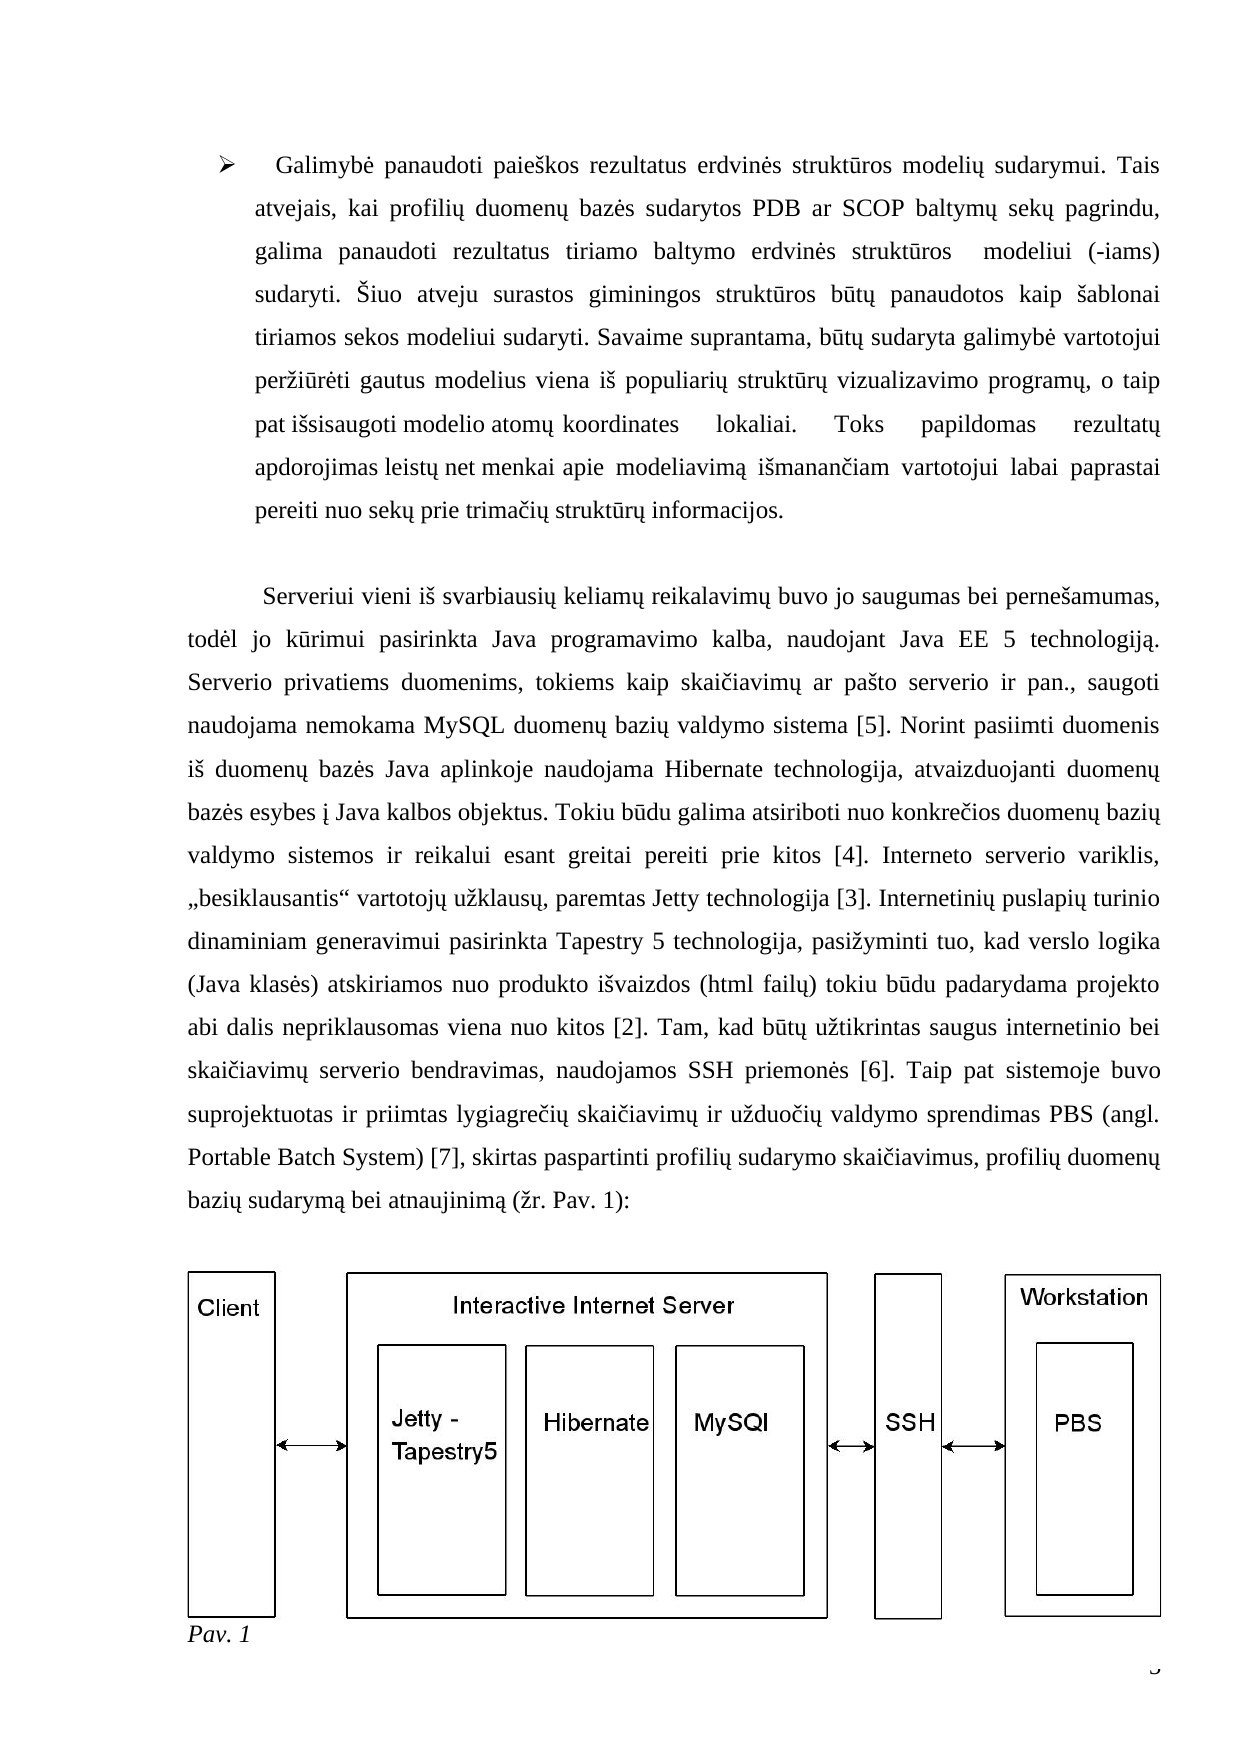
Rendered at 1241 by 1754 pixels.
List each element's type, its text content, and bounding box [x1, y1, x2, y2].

picture [187, 1271, 1162, 1620]
text Pav. 1 [187, 1620, 1161, 1648]
text Serveriui vieni iš svarbiausių keliamų reikalavimų buvo jo saugumas bei pernešamumas, todėl jo kūrimui pasirinkta Java programavimo kalba, naudojant Java EE 5 technologiją. Serverio privatiems duomenims, tokiems kaip skaičiavimų ar pašto serverio ir pan., saugoti naudojama nemokama MySQL duomenų bazių valdymo sistema [5]. Norint pasiimti duomenis iš duomenų bazės Java aplinkoje naudojama Hibernate technologija, atvaizduojanti duomenų bazės esybes į Java kalbos objektus. Tokiu būdu galima atsiriboti nuo konkrečios duomenų bazių valdymo sistemos ir reikalui esant greitai pereiti prie kitos [4]. Interneto serverio variklis, „besiklausantis“ vartotojų užklausų, paremtas Jetty technologija [3]. Internetinių puslapių turinio dinaminiam generavimui pasirinkta Tapestry 5 technologija, pasižyminti tuo, kad verslo logika (Java klasės) atskiriamos nuo produkto išvaizdos (html failų) tokiu būdu padarydama projekto abi dalis nepriklausomas viena nuo kitos [2]. Tam, kad būtų užtikrintas saugus internetinio bei skaičiavimų serverio bendravimas, naudojamos SSH priemonės [6]. Taip pat sistemoje buvo suprojektuotas ir priimtas lygiagrečių skaičiavimų ir užduočių valdymo sprendimas PBS (angl. Portable Batch System) [7], skirtas paspartinti profilių sudarymo skaičiavimus, profilių duomenų bazių sudarymą bei atnaujinimą (žr. Pav. 1): [187, 581, 1161, 1214]
list Galimybė panaudoti paieškos rezultatus erdvinės struktūros modelių sudarymui. Tais atvejais, kai profilių duomenų bazės sudarytos PDB ar SCOP baltymų sekų pagrindu, galima panaudoti rezultatus tiriamo baltymo erdvinės struktūros modeliui (-iams) sudaryti. Šiuo atveju surastos giminingos struktūros būtų panaudotos kaip šablonai tiriamos sekos modeliui sudaryti. Savaime suprantama, būtų sudaryta galimybė vartotojui peržiūrėti gautus modelius viena iš populiarių struktūrų vizualizavimo programų, o taip pat išsisaugoti modelio atomų koordinates lokaliai. Toks papildomas rezultatų apdorojimas leistų net menkai apie modeliavimą išmanančiam vartotojui labai paprastai pereiti nuo sekų prie trimačių struktūrų informacijos. [217, 150, 1161, 524]
